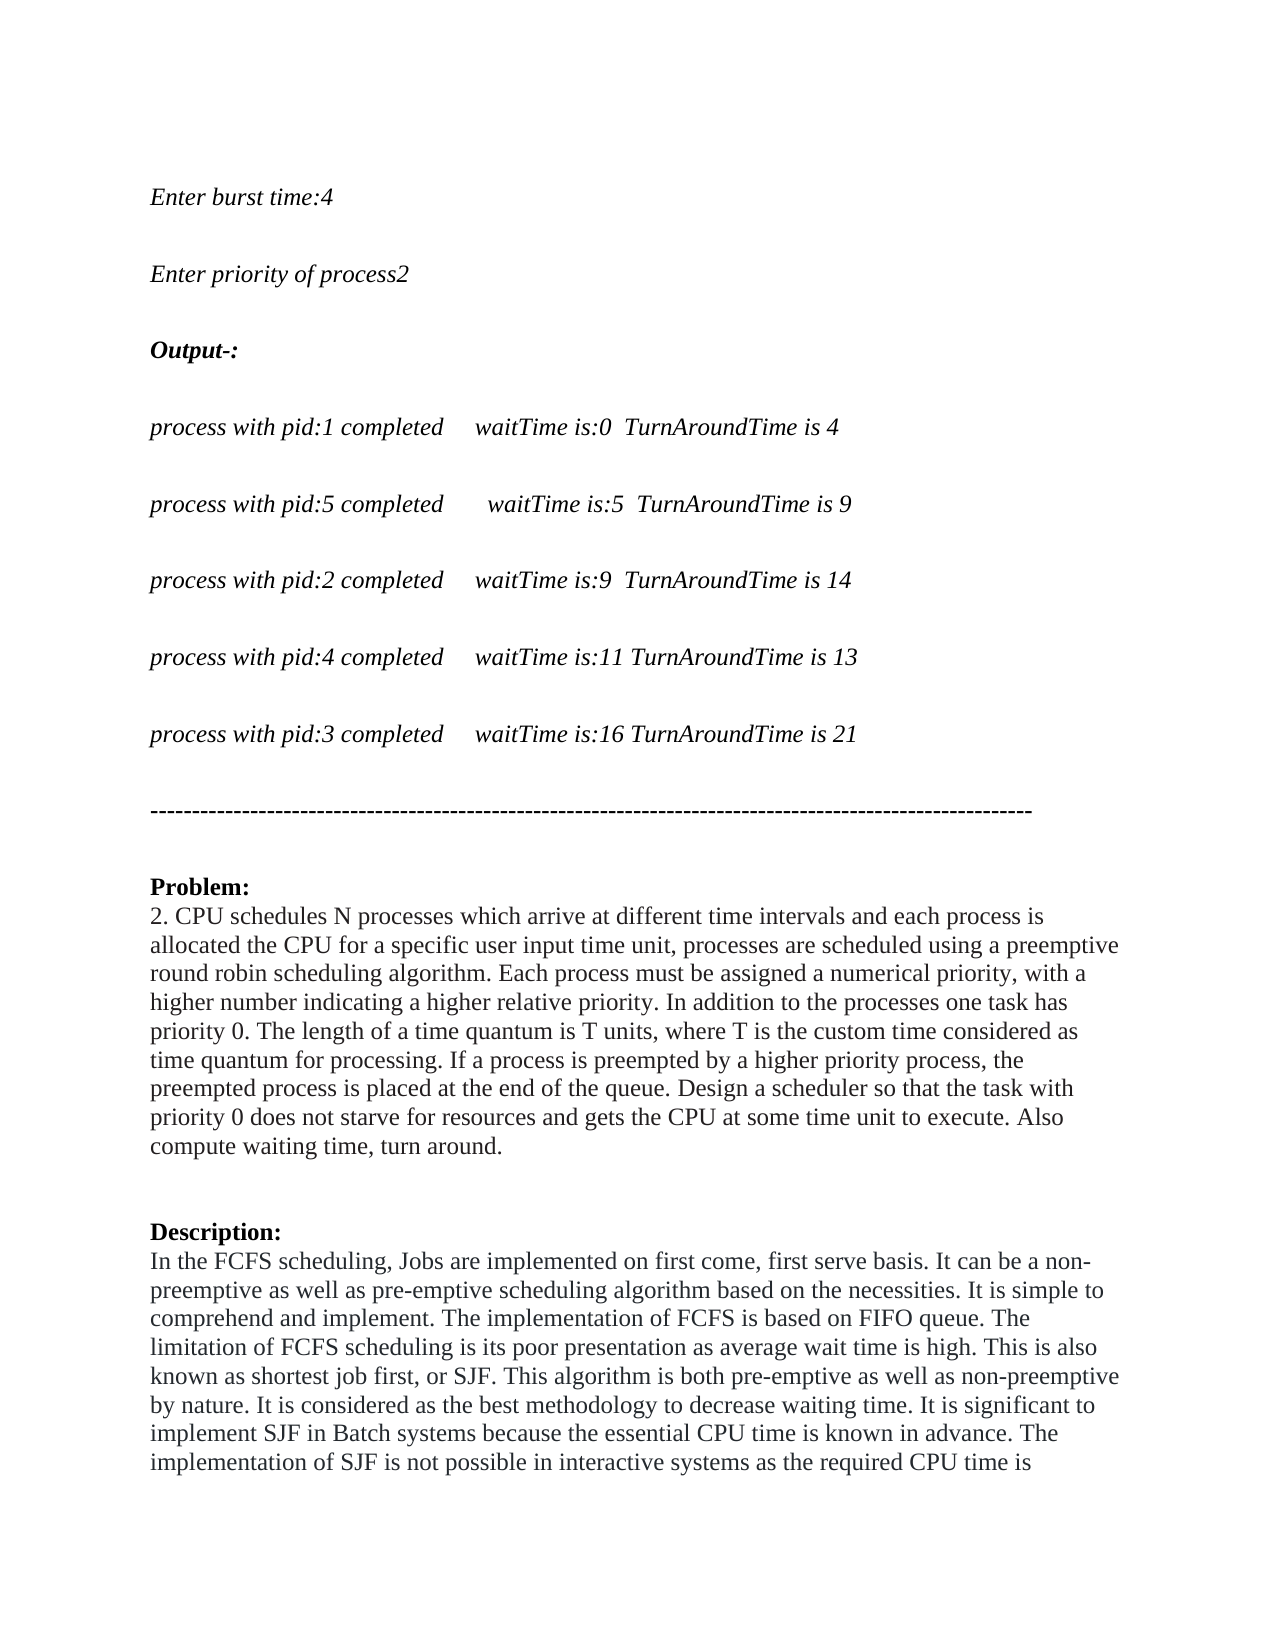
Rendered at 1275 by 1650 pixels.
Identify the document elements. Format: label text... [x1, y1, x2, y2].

text process with pid:1 completed waitTime is:0 TurnAroundTime is 4 [150, 412, 1125, 441]
text Output-: [150, 336, 1125, 364]
text ---------------------------------------------------------------------------------------------------------- [150, 796, 1125, 824]
text process with pid:3 completed waitTime is:16 TurnAroundTime is 21 [150, 719, 1125, 748]
text Enter priority of process2 [150, 259, 1125, 288]
text In the FCFS scheduling, Jobs are implemented on first come, first serve basis. It can be a non-preemptive as well as pre-emptive scheduling algorithm based on the necessities. It is simple to comprehend and implement. The implementation of FCFS is based on FIFO queue. The limitation of FCFS scheduling is its poor presentation as average wait time is high. This is also known as shortest job first, or SJF. This algorithm is both pre-emptive as well as non-preemptive by nature. It is considered as the best methodology to decrease waiting time. It is significant to implement SJF in Batch systems because the essential CPU time is known in advance. The implementation of SJF is not possible in interactive systems as the required CPU time is [150, 1246, 1125, 1476]
text Problem: [150, 872, 1125, 901]
text process with pid:4 completed waitTime is:11 TurnAroundTime is 13 [150, 642, 1125, 671]
text Description: [150, 1217, 1125, 1246]
text process with pid:5 completed waitTime is:5 TurnAroundTime is 9 [150, 489, 1125, 518]
text process with pid:2 completed waitTime is:9 TurnAroundTime is 14 [150, 566, 1125, 594]
text Enter burst time:4 [150, 182, 1125, 211]
text 2. CPU schedules N processes which arrive at different time intervals and each process is allocated the CPU for a specific user input time unit, processes are scheduled using a preemptive round robin scheduling algorithm. Each process must be assigned a numerical priority, with a higher number indicating a higher relative priority. In addition to the processes one task has priority 0. The length of a time quantum is T units, where T is the custom time considered as time quantum for processing. If a process is preempted by a higher priority process, the preempted process is placed at the end of the queue. Design a scheduler so that the task with priority 0 does not starve for resources and gets the CPU at some time unit to execute. Also compute waiting time, turn around. [150, 901, 1125, 1160]
